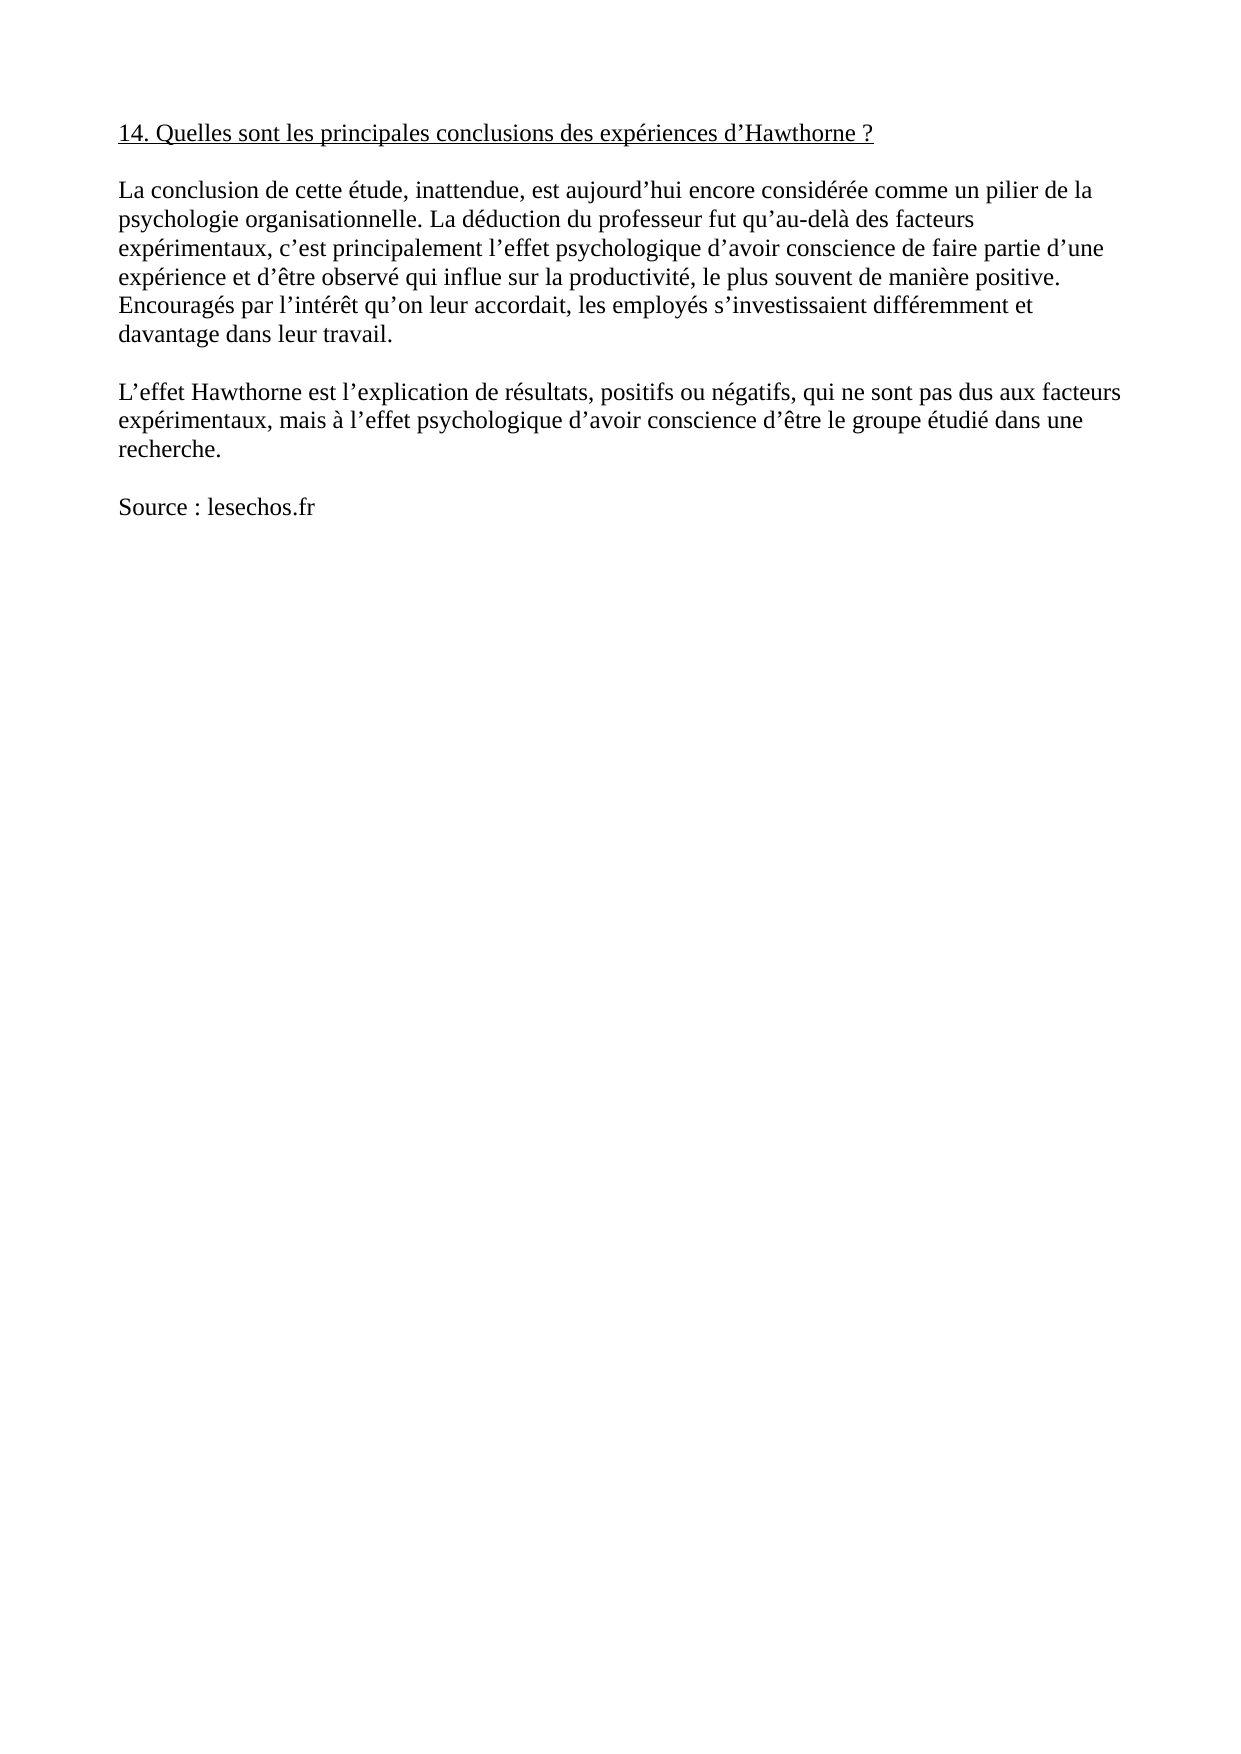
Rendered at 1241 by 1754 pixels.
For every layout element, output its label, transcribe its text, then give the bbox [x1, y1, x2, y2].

text Source : lesechos.fr [118, 492, 1122, 521]
text 14. Quelles sont les principales conclusions des expériences d’Hawthorne ? [118, 118, 1122, 147]
text La conclusion de cette étude, inattendue, est aujourd’hui encore considérée comme un pilier de la psychologie organisationnelle. La déduction du professeur fut qu’au-delà des facteurs expérimentaux, c’est principalement l’effet psychologique d’avoir conscience de faire partie d’une expérience et d’être observé qui influe sur la productivité, le plus souvent de manière positive. Encouragés par l’intérêt qu’on leur accordait, les employés s’investissaient différemment et davantage dans leur travail. L’effet Hawthorne est l’explication de résultats, positifs ou négatifs, qui ne sont pas dus aux facteurs expérimentaux, mais à l’effet psychologique d’avoir conscience d’être le groupe étudié dans une recherche. [118, 176, 1122, 463]
